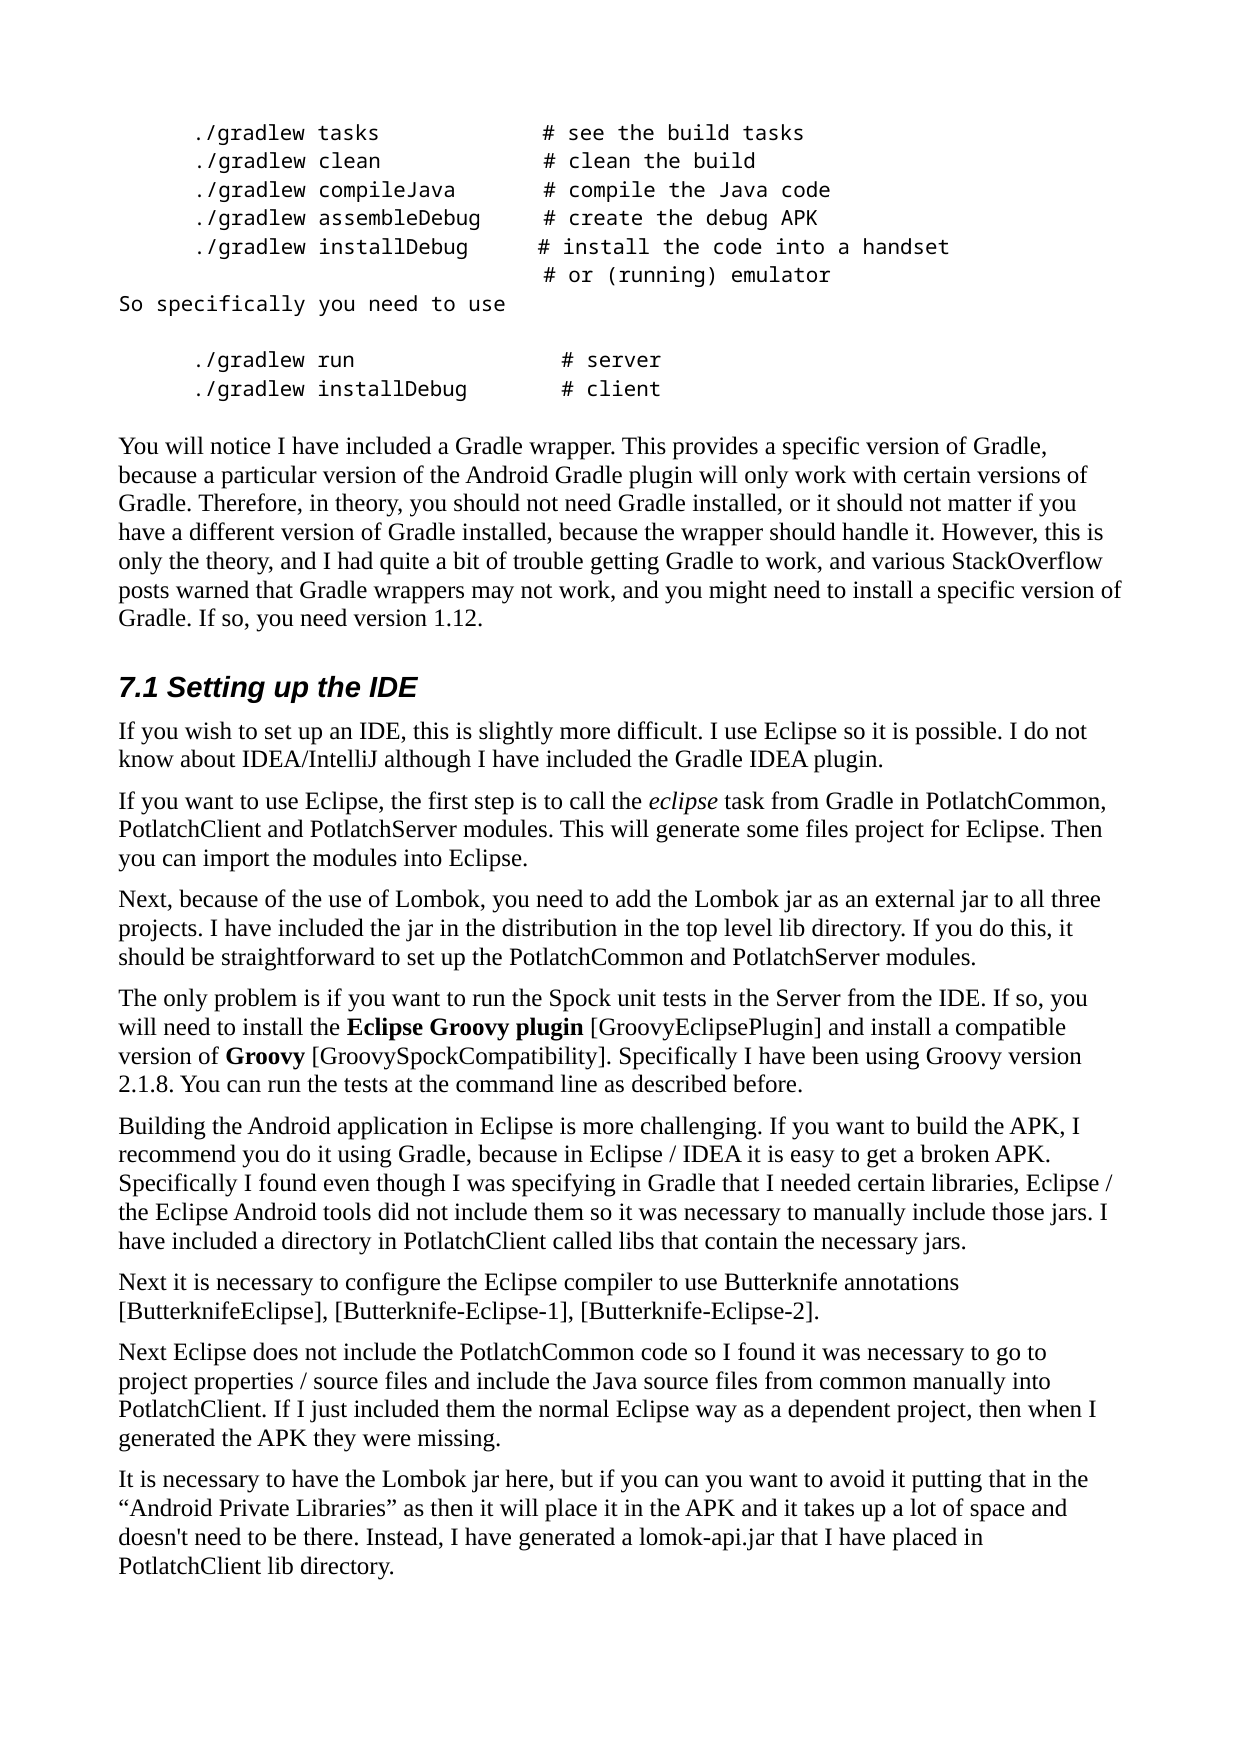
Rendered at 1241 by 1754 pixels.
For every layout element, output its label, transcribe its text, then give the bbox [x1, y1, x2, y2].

text It is necessary to have the Lombok jar here, but if you can you want to avoid it putting that in the “Android Private Libraries” as then it will place it in the APK and it takes up a lot of space and doesn't need to be there. Instead, I have generated a lomok-api.jar that I have placed in PotlatchClient lib directory. [118, 1464, 1122, 1579]
text Next, because of the use of Lombok, you need to add the Lombok jar as an external jar to all three projects. I have included the jar in the distribution in the top level lib directory. If you do this, it should be straightforward to set up the PotlatchCommon and PotlatchServer modules. [118, 884, 1122, 971]
text So specifically you need to use [118, 289, 1122, 317]
text ./gradlew compileJava # compile the Java code [118, 175, 1122, 203]
text Next it is necessary to configure the Eclipse compiler to use Butterknife annotations [ButterknifeEclipse], [Butterknife-Eclipse-1], [Butterknife-Eclipse-2]. [118, 1267, 1122, 1324]
text ./gradlew tasks # see the build tasks [118, 118, 1122, 147]
text ./gradlew installDebug # client [118, 374, 1122, 402]
subtitle 7.1 Setting up the IDE [118, 670, 1122, 703]
text ./gradlew assembleDebug # create the debug APK [118, 203, 1122, 232]
text ./gradlew clean # clean the build [118, 147, 1122, 175]
text ./gradlew installDebug # install the code into a handset [118, 232, 1122, 260]
text Building the Android application in Eclipse is more challenging. If you want to build the APK, I recommend you do it using Gradle, because in Eclipse / IDEA it is easy to get a broken APK. Specifically I found even though I was specifying in Gradle that I needed certain libraries, Eclipse / the Eclipse Android tools did not include them so it was necessary to manually include those jars. I have included a directory in PotlatchClient called libs that contain the necessary jars. [118, 1111, 1122, 1254]
text You will notice I have included a Gradle wrapper. This provides a specific version of Gradle, because a particular version of the Android Gradle plugin will only work with certain versions of Gradle. Therefore, in theory, you should not need Gradle installed, or it should not matter if you have a different version of Gradle installed, because the wrapper should handle it. However, this is only the theory, and I had quite a bit of trouble getting Gradle to work, and various StackOverflow posts warned that Gradle wrappers may not work, and you might need to install a specific version of Gradle. If so, you need version 1.12. [118, 431, 1122, 632]
text The only problem is if you want to run the Spock unit tests in the Server from the IDE. If so, you will need to install the Eclipse Groovy plugin [GroovyEclipsePlugin] and install a compatible version of Groovy [GroovySpockCompatibility]. Specifically I have been using Groovy version 2.1.8. You can run the tests at the command line as described before. [118, 983, 1122, 1098]
text # or (running) emulator [118, 260, 1122, 289]
text If you want to use Eclipse, the first step is to call the eclipse task from Gradle in PotlatchCommon, PotlatchClient and PotlatchServer modules. This will generate some files project for Eclipse. Then you can import the modules into Eclipse. [118, 786, 1122, 872]
text ./gradlew run # server [118, 346, 1122, 374]
text Next Eclipse does not include the PotlatchCommon code so I found it was necessary to go to project properties / source files and include the Java source files from common manually into PotlatchClient. If I just included them the normal Eclipse way as a dependent project, then when I generated the APK they were missing. [118, 1337, 1122, 1452]
text If you wish to set up an IDE, this is slightly more difficult. I use Eclipse so it is possible. I do not know about IDEA/IntelliJ although I have included the Gradle IDEA plugin. [118, 716, 1122, 773]
